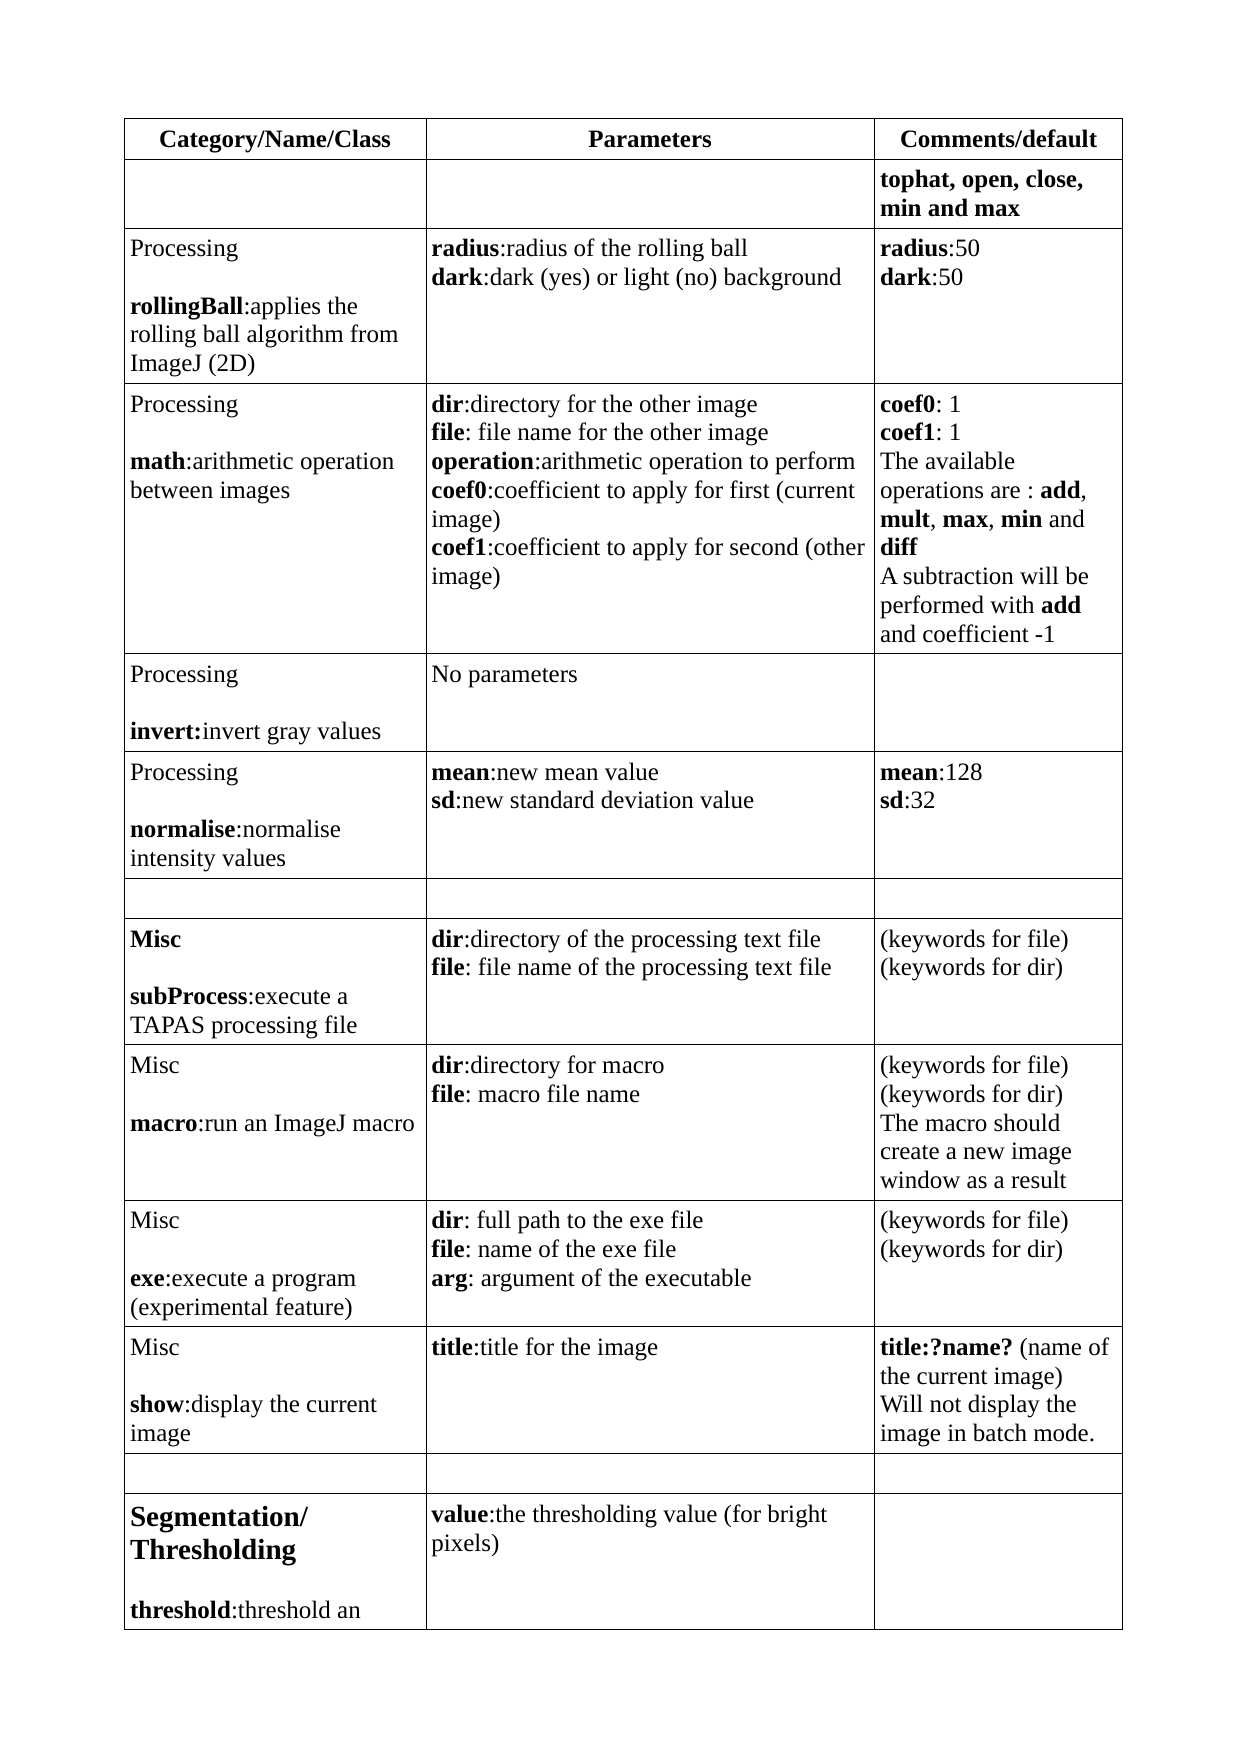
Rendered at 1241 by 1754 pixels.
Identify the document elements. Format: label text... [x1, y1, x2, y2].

table_cell Processing math:arithmetic operation between images [125, 384, 426, 653]
table_cell dir: full path to the exe file file: name of the exe file arg: argument of the executable [427, 1201, 874, 1326]
table_cell tophat, open, close, min and max [875, 160, 1122, 227]
table_cell mean:new mean value sd:new standard deviation value [427, 752, 874, 877]
table_cell Misc show:display the current image [125, 1327, 426, 1453]
table_cell value:the thresholding value (for bright pixels) [427, 1494, 874, 1629]
table_cell mean:128 sd:32 [875, 752, 1122, 877]
table_cell [875, 1494, 1122, 1629]
table_cell [427, 160, 874, 227]
table_cell Misc subProcess:execute a TAPAS processing file [125, 919, 426, 1044]
table_cell [125, 879, 426, 918]
table_header Category/Name/Class [125, 119, 426, 158]
table_cell coef0: 1 coef1: 1 The available operations are : add, mult, max, min and diff A subtraction will be performed with add and coefficient -1 [875, 384, 1122, 653]
table_cell dir:directory for the other image file: file name for the other image operation:arithmetic operation to perform coef0:coefficient to apply for first (current image) coef1:coefficient to apply for second (other image) [427, 384, 874, 653]
table_cell radius:radius of the rolling ball dark:dark (yes) or light (no) background [427, 229, 874, 383]
table_cell No parameters [427, 654, 874, 751]
table_cell Segmentation/Thresholding threshold:threshold an [125, 1494, 426, 1629]
table_cell Processing normalise:normalise intensity values [125, 752, 426, 877]
table_cell radius:50 dark:50 [875, 229, 1122, 383]
table_cell dir:directory for macro file: macro file name [427, 1045, 874, 1200]
table_cell (keywords for file) (keywords for dir) The macro should create a new image window as a result [875, 1045, 1122, 1200]
table_header Parameters [427, 119, 874, 158]
table_cell (keywords for file) (keywords for dir) [875, 1201, 1122, 1326]
table_cell Misc macro:run an ImageJ macro [125, 1045, 426, 1200]
table_cell [427, 1454, 874, 1493]
table_cell Processing rollingBall:applies the rolling ball algorithm from ImageJ (2D) [125, 229, 426, 383]
table_cell title:title for the image [427, 1327, 874, 1453]
table_cell Processing invert:invert gray values [125, 654, 426, 751]
table_cell Misc exe:execute a program (experimental feature) [125, 1201, 426, 1326]
table_header Comments/default [875, 119, 1122, 158]
table_cell dir:directory of the processing text file file: file name of the processing text file [427, 919, 874, 1044]
table_cell [875, 654, 1122, 751]
table_cell title:?name? (name of the current image) Will not display the image in batch mode. [875, 1327, 1122, 1453]
table_cell (keywords for file) (keywords for dir) [875, 919, 1122, 1044]
table_cell [875, 1454, 1122, 1493]
table_cell [875, 879, 1122, 918]
table_cell [125, 1454, 426, 1493]
table_cell [427, 879, 874, 918]
table_cell [125, 160, 426, 227]
